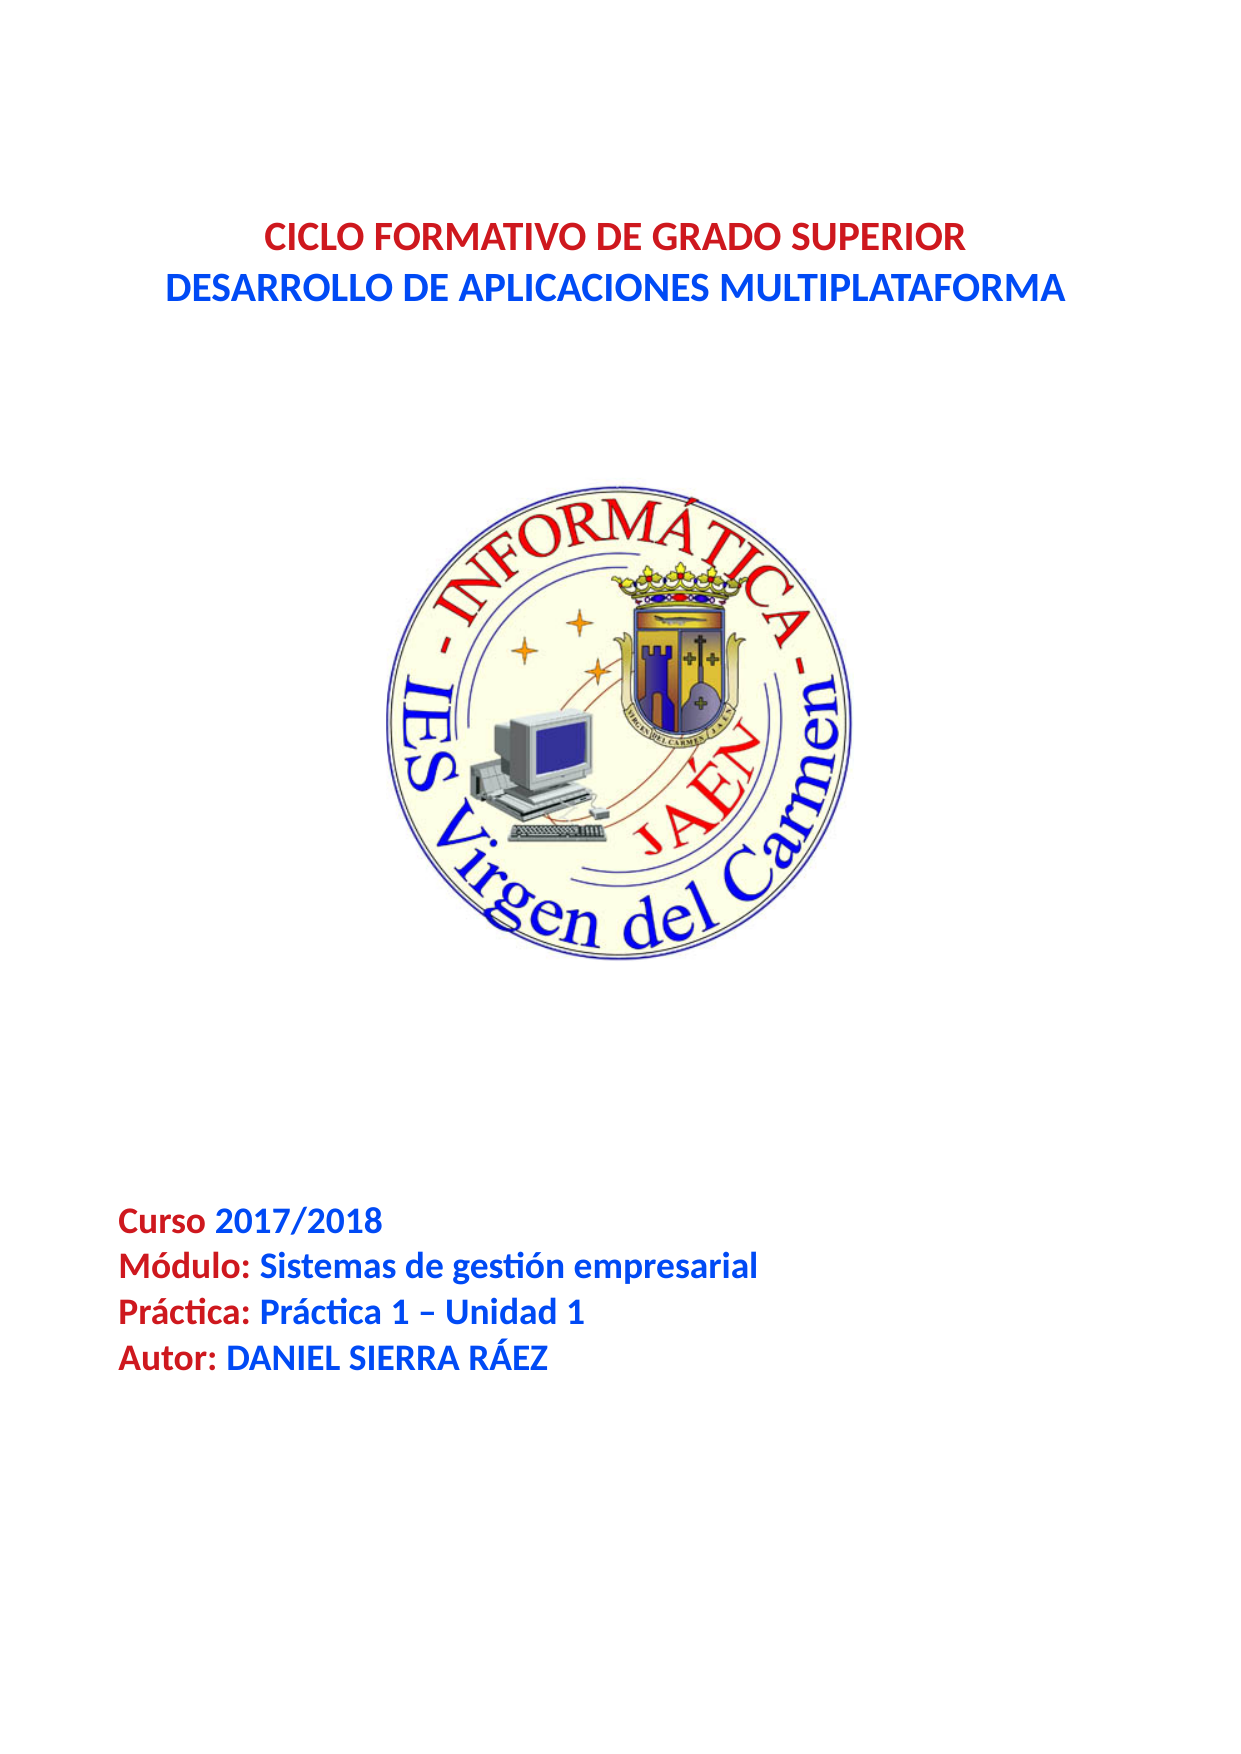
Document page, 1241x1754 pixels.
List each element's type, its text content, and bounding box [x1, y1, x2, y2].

text DESARROLLO DE APLICACIONES MULTIPLATAFORMA [118, 261, 1122, 311]
text CICLO FORMATIVO DE GRADO SUPERIOR [118, 210, 1122, 261]
text Autor: DANIEL SIERRA RÁEZ [118, 1334, 1122, 1380]
text Módulo: Sistemas de gestión empresarial [118, 1242, 1122, 1288]
text Práctica: Práctica 1 – Unidad 1 [118, 1288, 1122, 1334]
text Curso 2017/2018 [118, 1197, 1122, 1242]
picture [386, 448, 854, 962]
